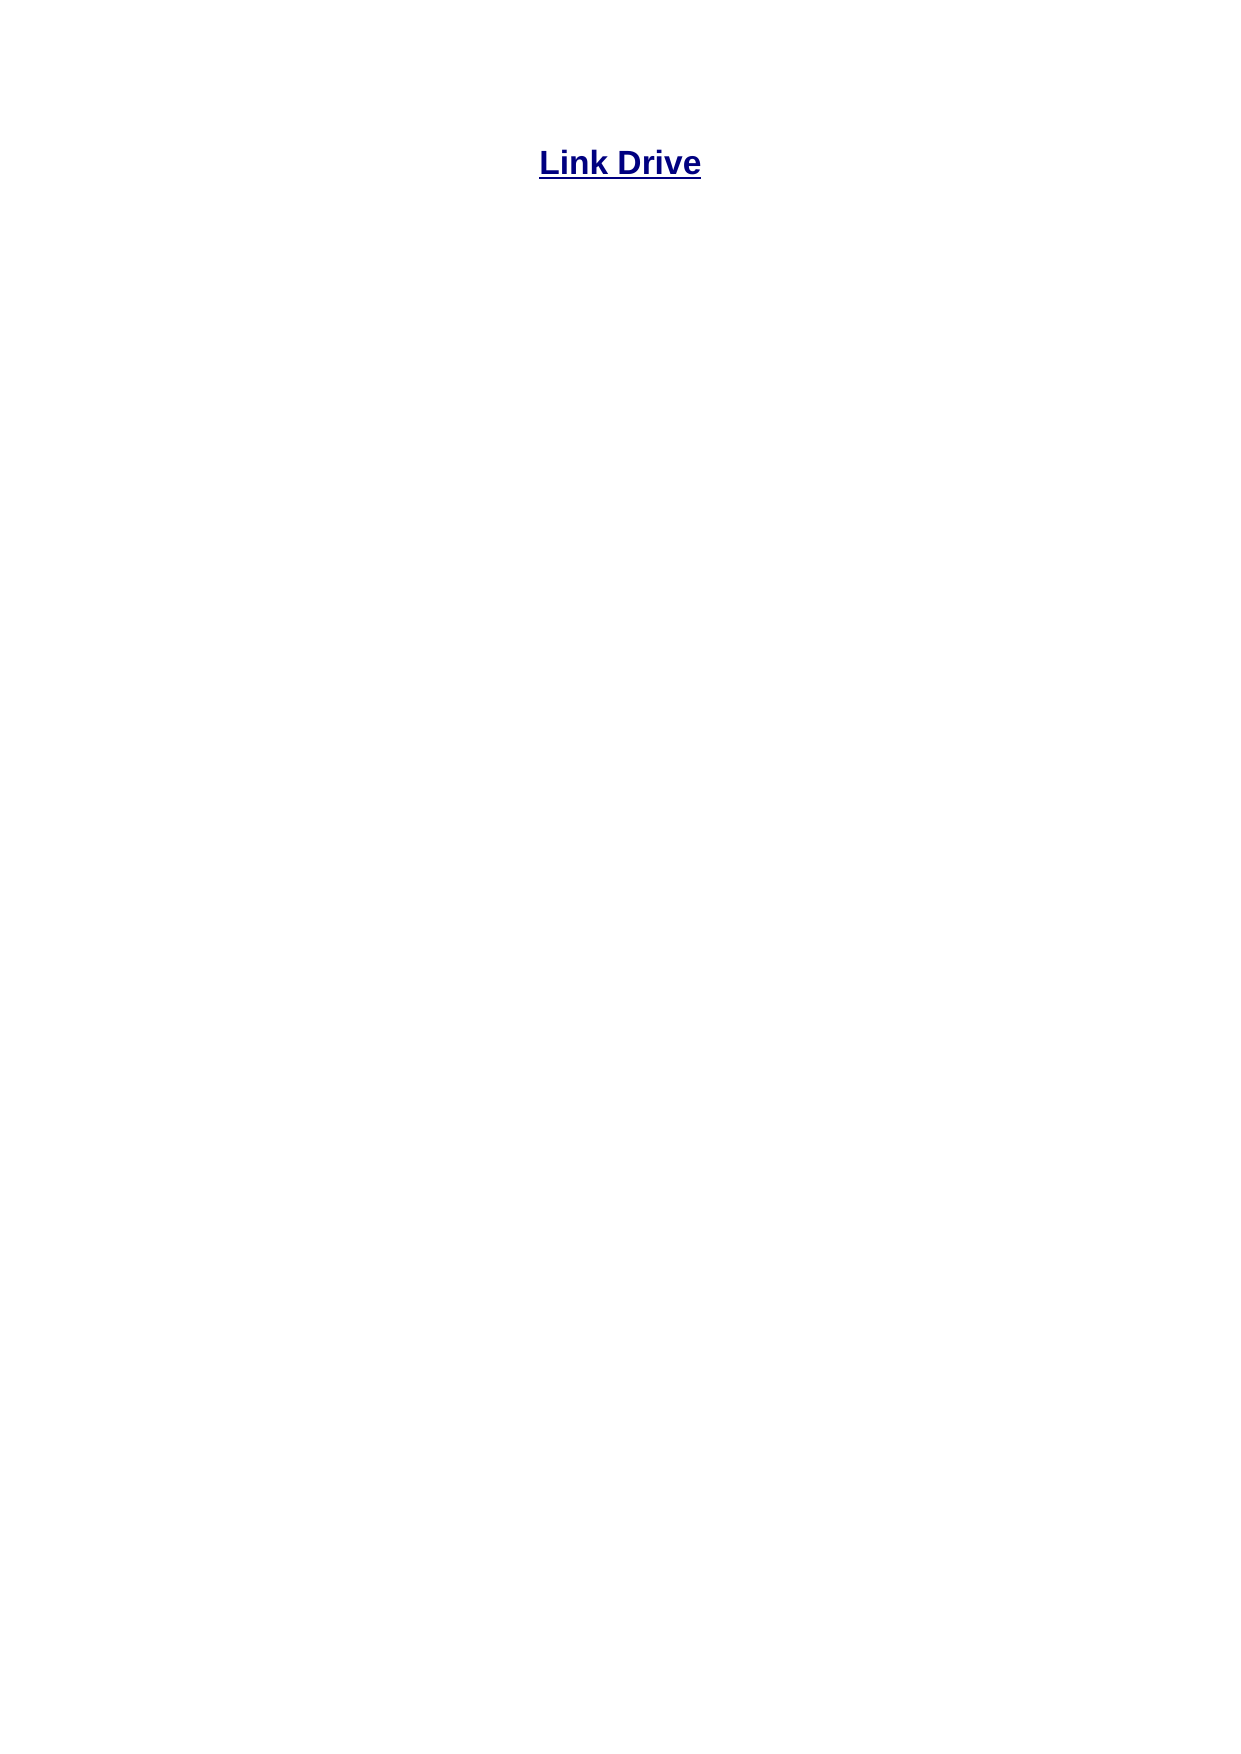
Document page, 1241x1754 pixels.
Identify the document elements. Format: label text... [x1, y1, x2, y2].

subtitle Link Drive [118, 143, 1122, 182]
